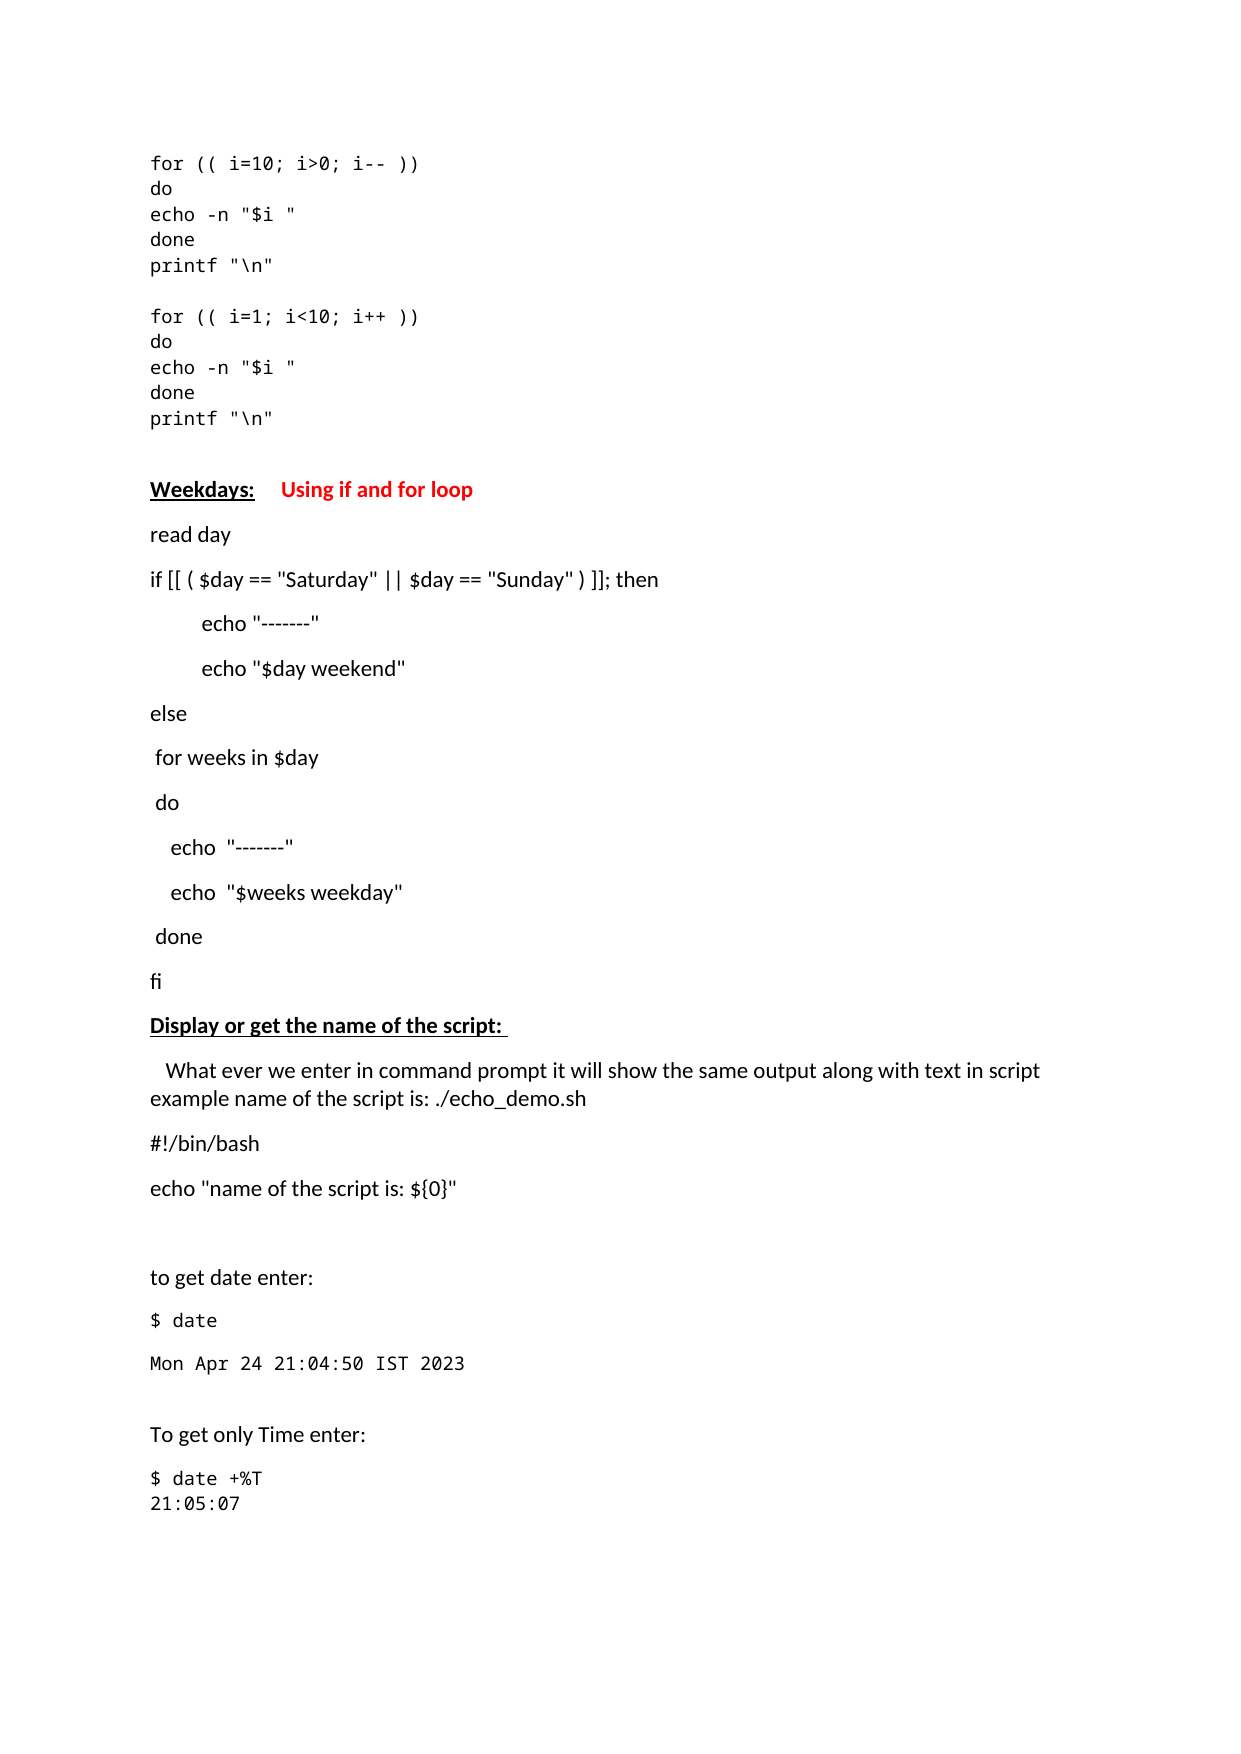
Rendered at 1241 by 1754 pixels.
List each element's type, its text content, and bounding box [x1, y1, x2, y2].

text $ date +%T [150, 1465, 1090, 1490]
text do [150, 329, 1090, 354]
text Display or get the name of the script: [150, 1012, 1090, 1040]
text fi [150, 967, 1090, 995]
text done [150, 380, 1090, 405]
text done [150, 922, 1090, 950]
text echo "name of the script is: ${0}" [150, 1174, 1090, 1202]
text echo -n "$i " [150, 201, 1090, 227]
text for (( i=10; i>0; i-- )) [150, 150, 1090, 176]
text if [[ ( $day == "Saturday" || $day == "Sunday" ) ]]; then [150, 565, 1090, 593]
text else [150, 699, 1090, 727]
text #!/bin/bash [150, 1129, 1090, 1157]
text do [150, 176, 1090, 201]
text echo -n "$i " [150, 354, 1090, 380]
text read day [150, 520, 1090, 548]
text Weekdays: Using if and for loop [150, 475, 1090, 503]
text for weeks in $day [150, 743, 1090, 772]
text printf "\n" [150, 405, 1090, 431]
text $ date [150, 1308, 1090, 1333]
text Mon Apr 24 21:04:50 IST 2023 [150, 1350, 1090, 1376]
text echo "-------" [150, 833, 1090, 861]
text echo "$day weekend" [150, 654, 1090, 682]
text do [150, 788, 1090, 816]
text To get only Time enter: [150, 1420, 1090, 1448]
text printf "\n" [150, 252, 1090, 278]
text What ever we enter in command prompt it will show the same output along with text in script example name of the script is: ./echo_demo.sh [150, 1056, 1090, 1112]
text 21:05:07 [150, 1490, 1090, 1516]
text for (( i=1; i<10; i++ )) [150, 303, 1090, 329]
text echo "$weeks weekday" [150, 878, 1090, 906]
text done [150, 227, 1090, 252]
text echo "-------" [150, 609, 1090, 637]
text to get date enter: [150, 1263, 1090, 1291]
